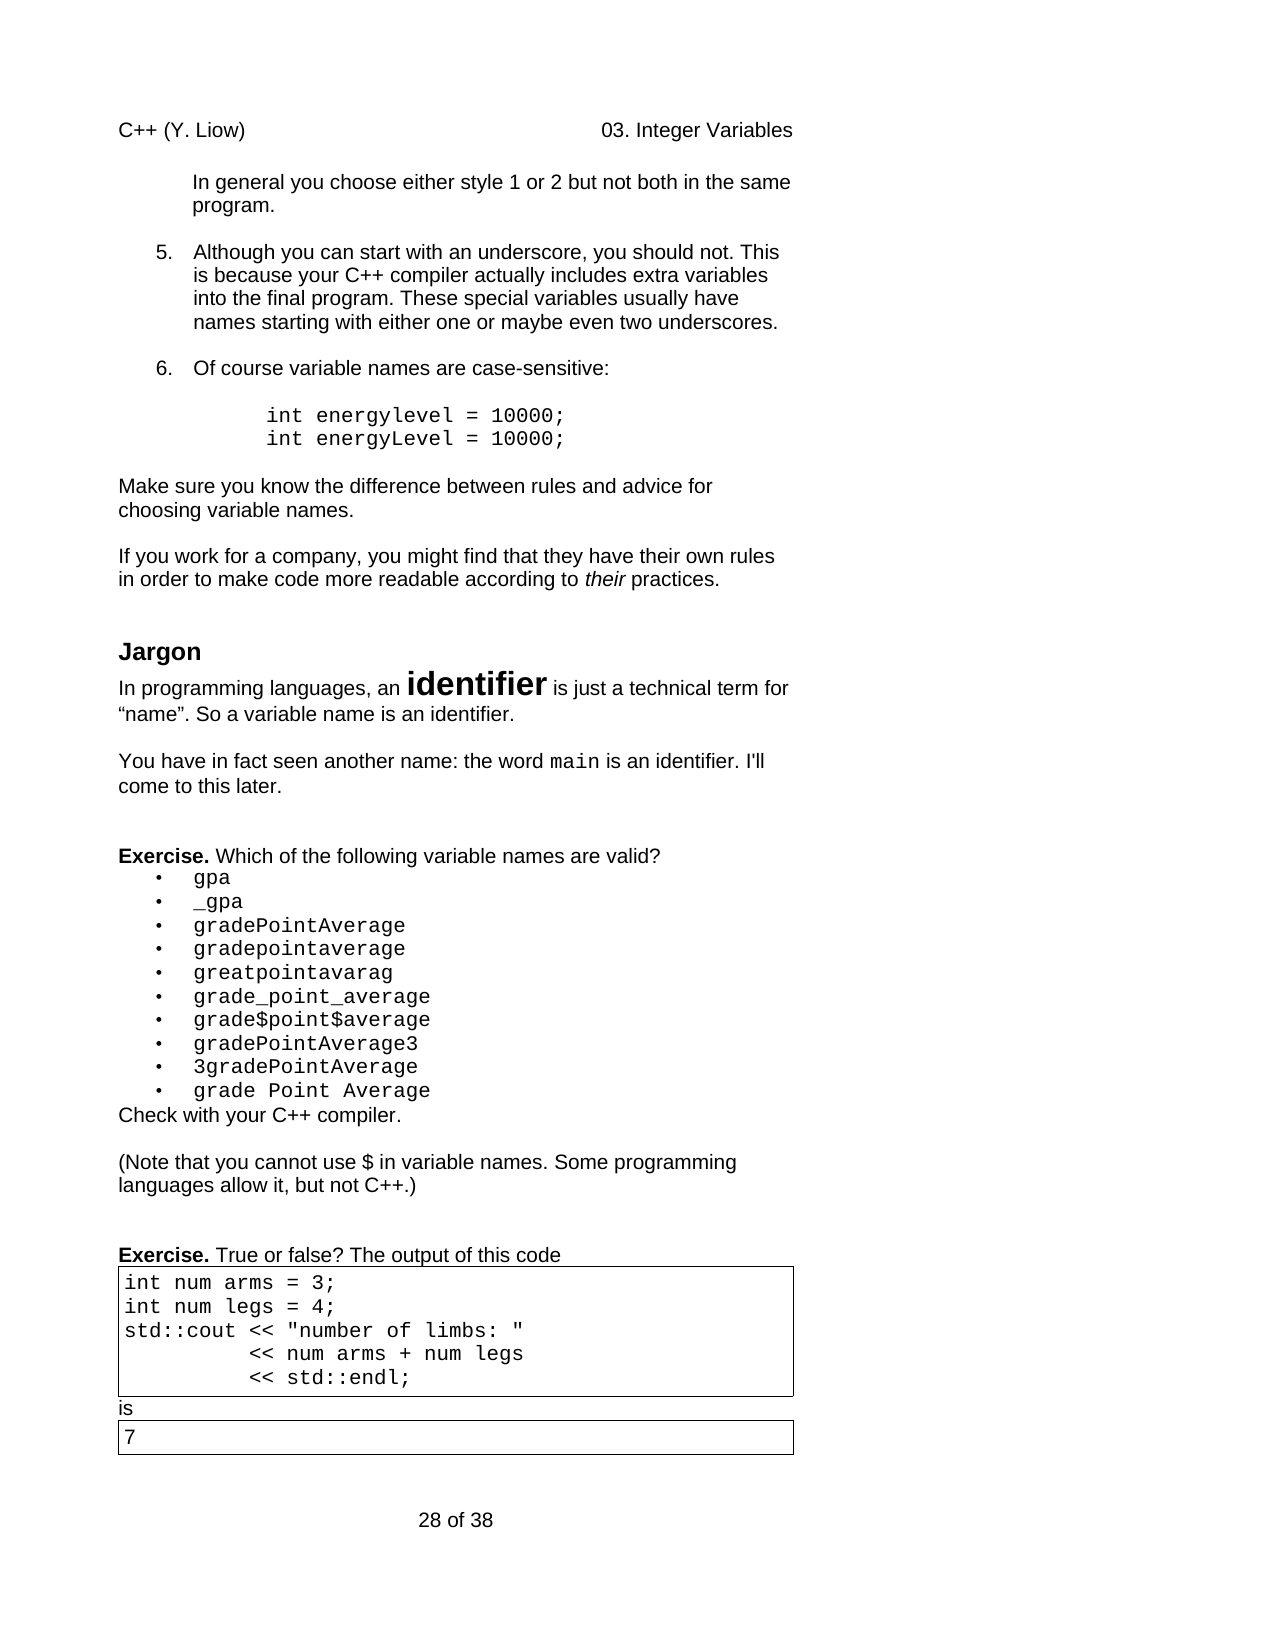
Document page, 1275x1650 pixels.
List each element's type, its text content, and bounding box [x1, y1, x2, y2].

list Of course variable names are case-sensitive: [156, 357, 793, 380]
text If you work for a company, you might find that they have their own rules in order to make code more readable according to their practices. [118, 545, 793, 591]
list gradepointaverage [156, 938, 793, 962]
list grade Point Average [156, 1080, 793, 1104]
list grade$point$average [156, 1009, 793, 1033]
text Make sure you know the difference between rules and advice for choosing variable names. [118, 475, 793, 522]
list grade_point_average [156, 986, 793, 1009]
text is [118, 1397, 793, 1419]
text In general you choose either style 1 or 2 but not both in the same program. [118, 171, 793, 217]
list gradePointAverage [156, 915, 793, 938]
text Exercise. Which of the following variable names are valid? [118, 844, 793, 867]
text Check with your C++ compiler. [118, 1104, 793, 1127]
list greatpointavarag [156, 962, 793, 986]
table_header int num arms = 3; int num legs = 4; std::cout << "number of limbs: " << num arms + num legs << std::endl; [119, 1267, 793, 1396]
text Jargon [118, 638, 793, 666]
list _gpa [156, 891, 793, 915]
text int energyLevel = 10000; [118, 428, 793, 452]
text You have in fact seen another name: the word main is an identifier. I'll come to this later. [118, 749, 793, 821]
list Although you can start with an underscore, you should not. This is because your C++ compiler actually includes extra variables into the final program. These special variables usually have names starting with either one or maybe even two underscores. [156, 241, 793, 333]
text In programming languages, an identifier is just a technical term for “name”. So a variable name is an identifier. [118, 666, 793, 726]
text int energylevel = 10000; [118, 403, 793, 428]
list gradePointAverage3 [156, 1033, 793, 1057]
text (Note that you cannot use $ in variable names. Some programming languages allow it, but not C++.) [118, 1150, 793, 1197]
table_header 7 [119, 1421, 793, 1454]
list gpa [156, 867, 793, 891]
text Exercise. True or false? The output of this code [118, 1243, 793, 1266]
list 3gradePointAverage [156, 1057, 793, 1080]
